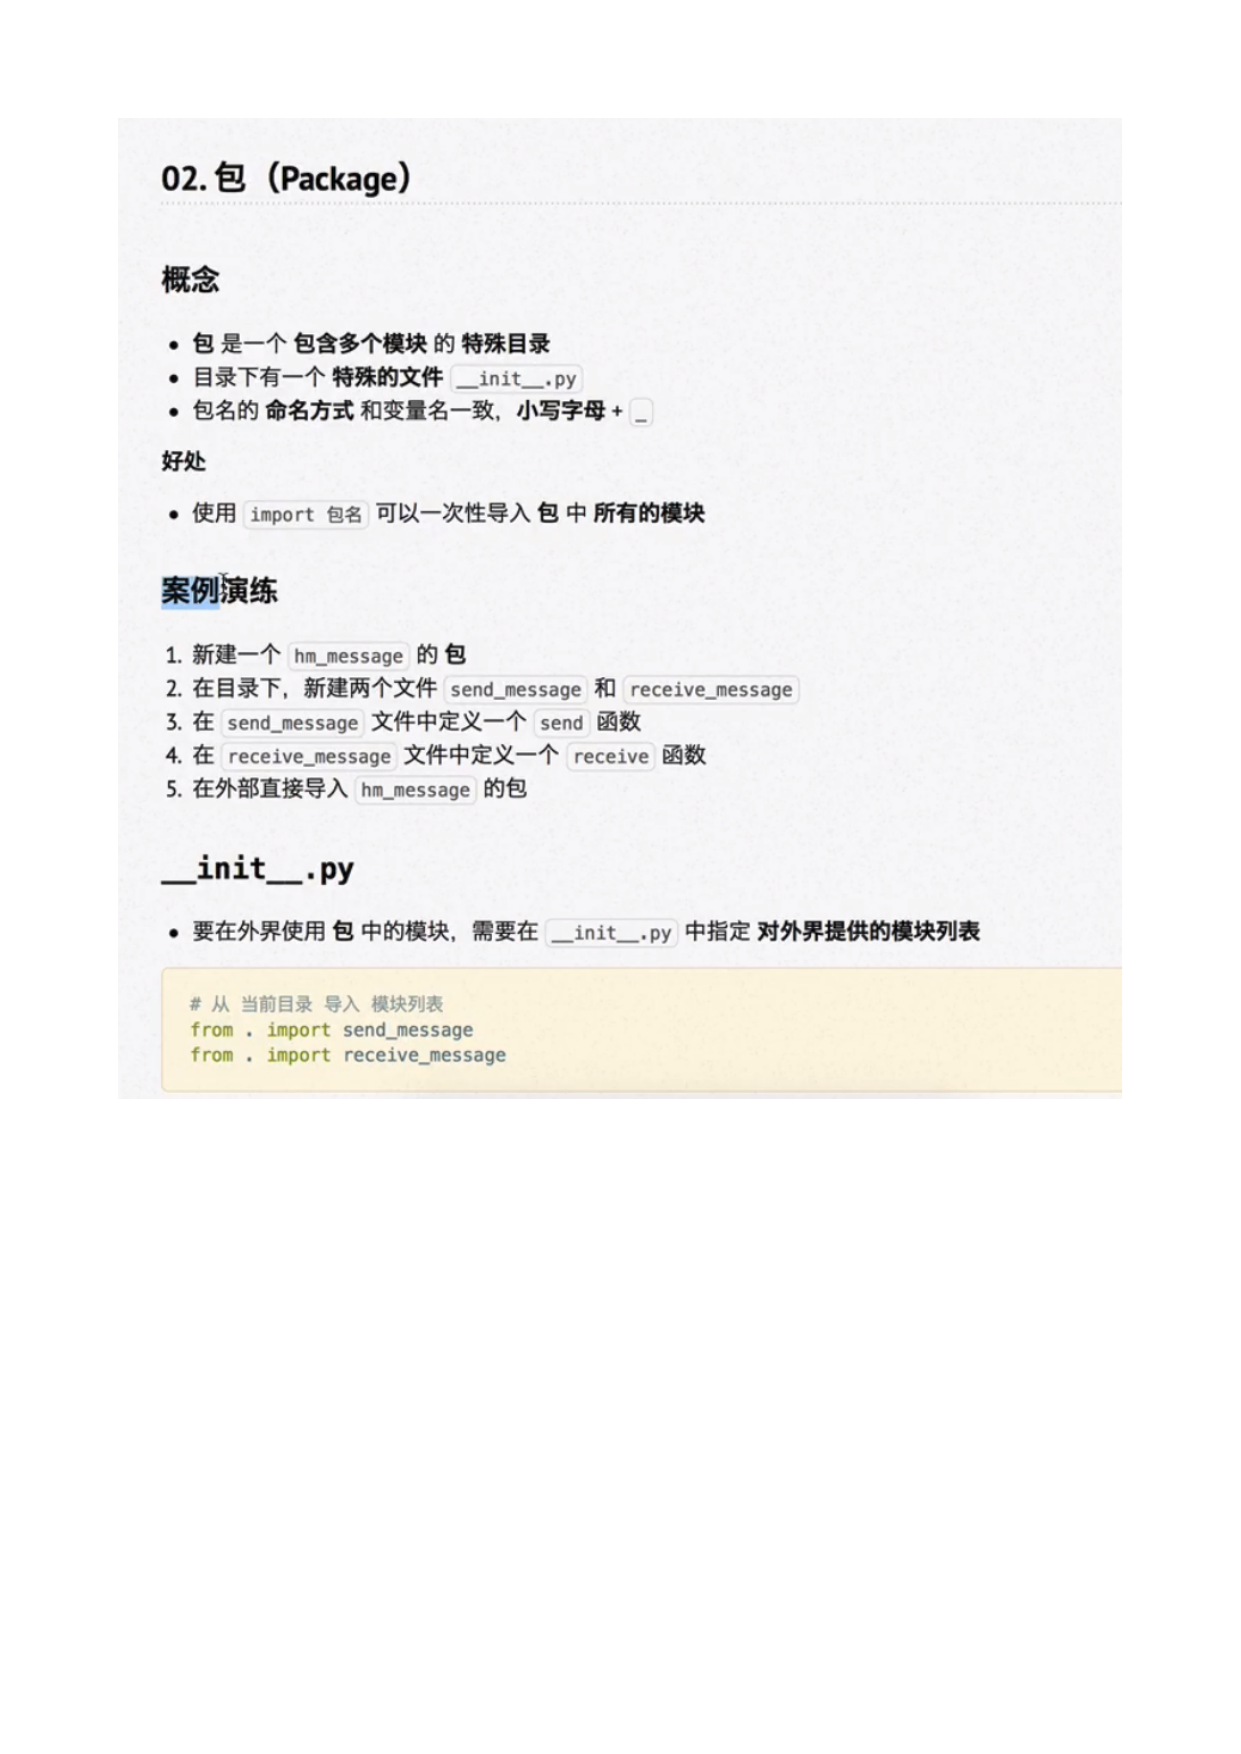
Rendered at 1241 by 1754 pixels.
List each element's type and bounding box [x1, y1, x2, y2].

picture [118, 118, 1123, 1099]
